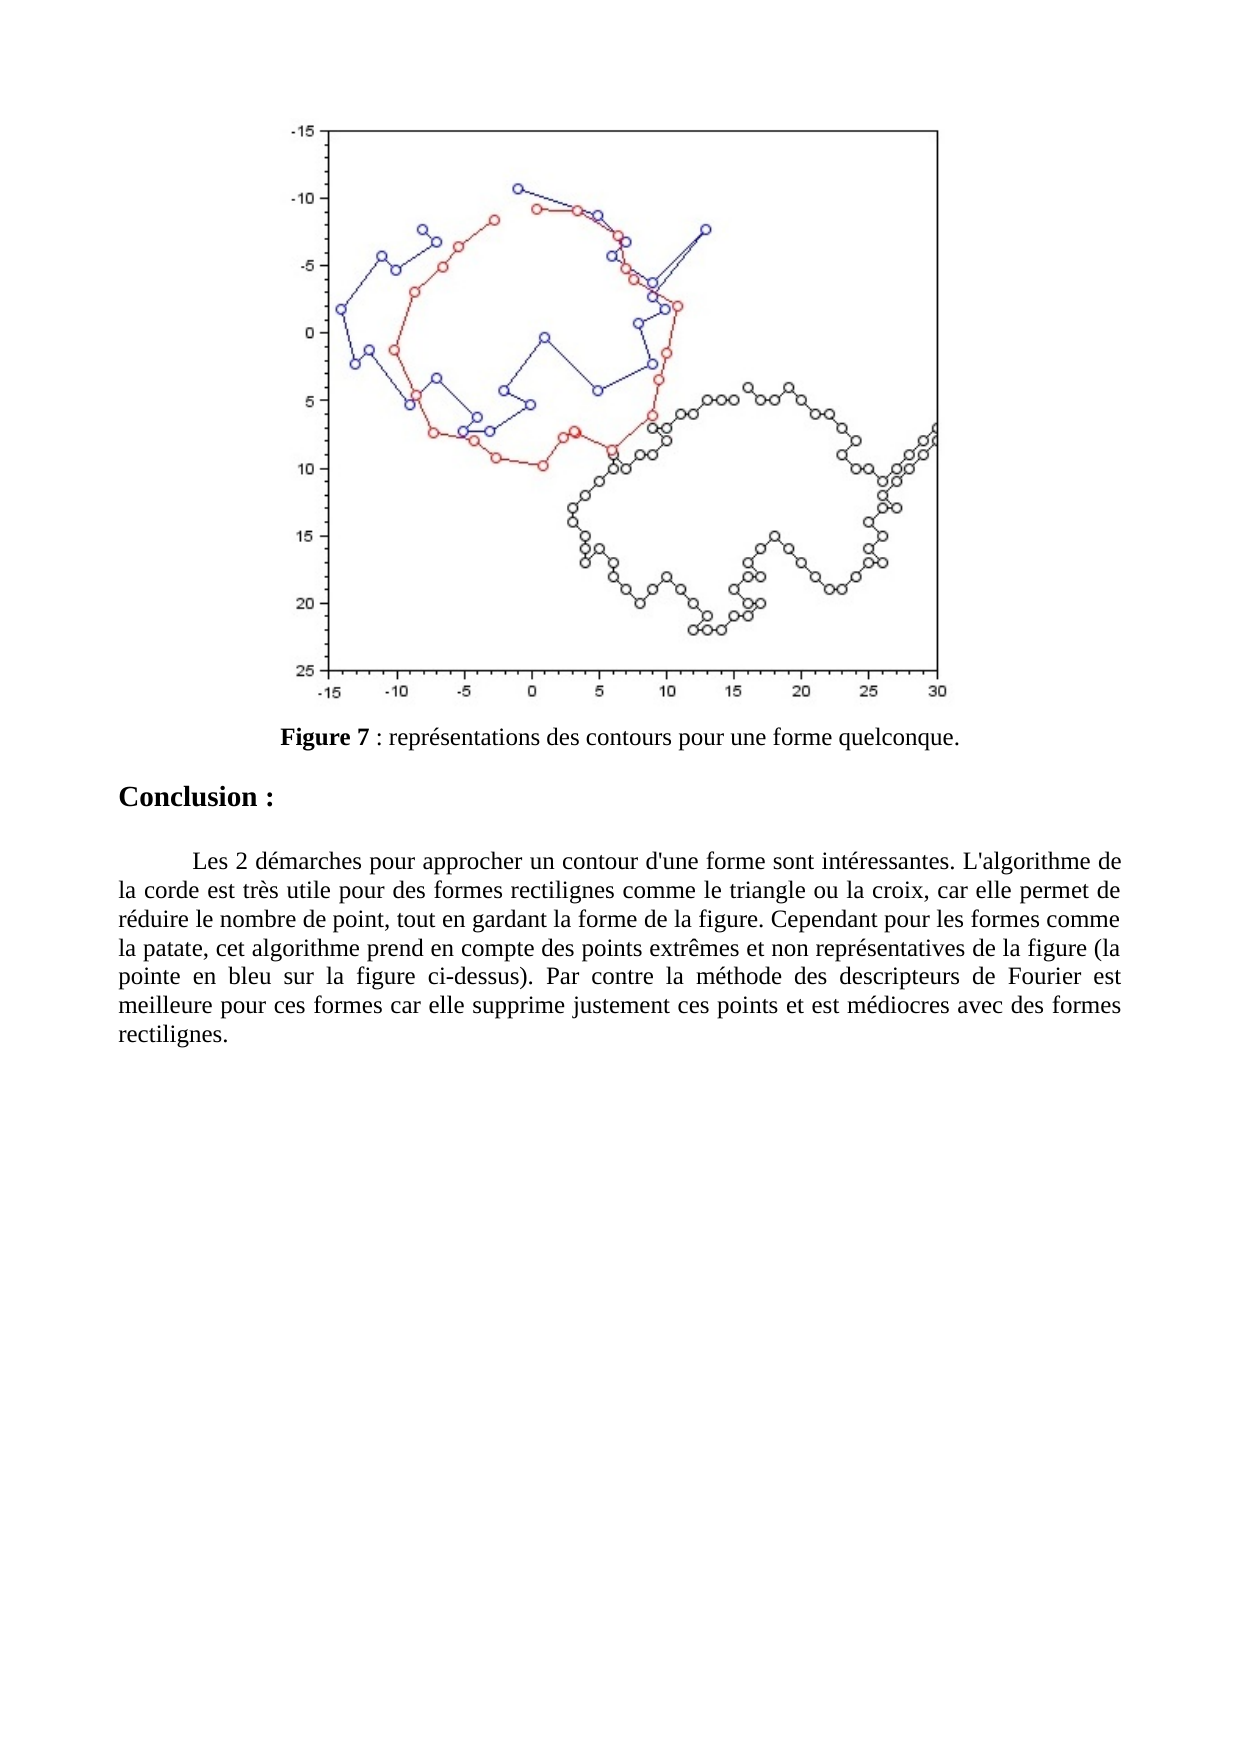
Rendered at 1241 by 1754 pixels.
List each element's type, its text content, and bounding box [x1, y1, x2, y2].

text Conclusion : [118, 779, 1122, 813]
text Les 2 démarches pour approcher un contour d'une forme sont intéressantes. L'algorithme de la corde est très utile pour des formes rectilignes comme le triangle ou la croix, car elle permet de réduire le nombre de point, tout en gardant la forme de la figure. Cependant pour les formes comme la patate, cet algorithme prend en compte des points extrêmes et non représentatives de la figure (la pointe en bleu sur la figure ci-dessus). Par contre la méthode des descripteurs de Fourier est meilleure pour ces formes car elle supprime justement ces points et est médiocres avec des formes rectilignes. [118, 846, 1122, 1048]
text Figure 7 : représentations des contours pour une forme quelconque. [118, 722, 1122, 751]
picture [278, 118, 962, 714]
